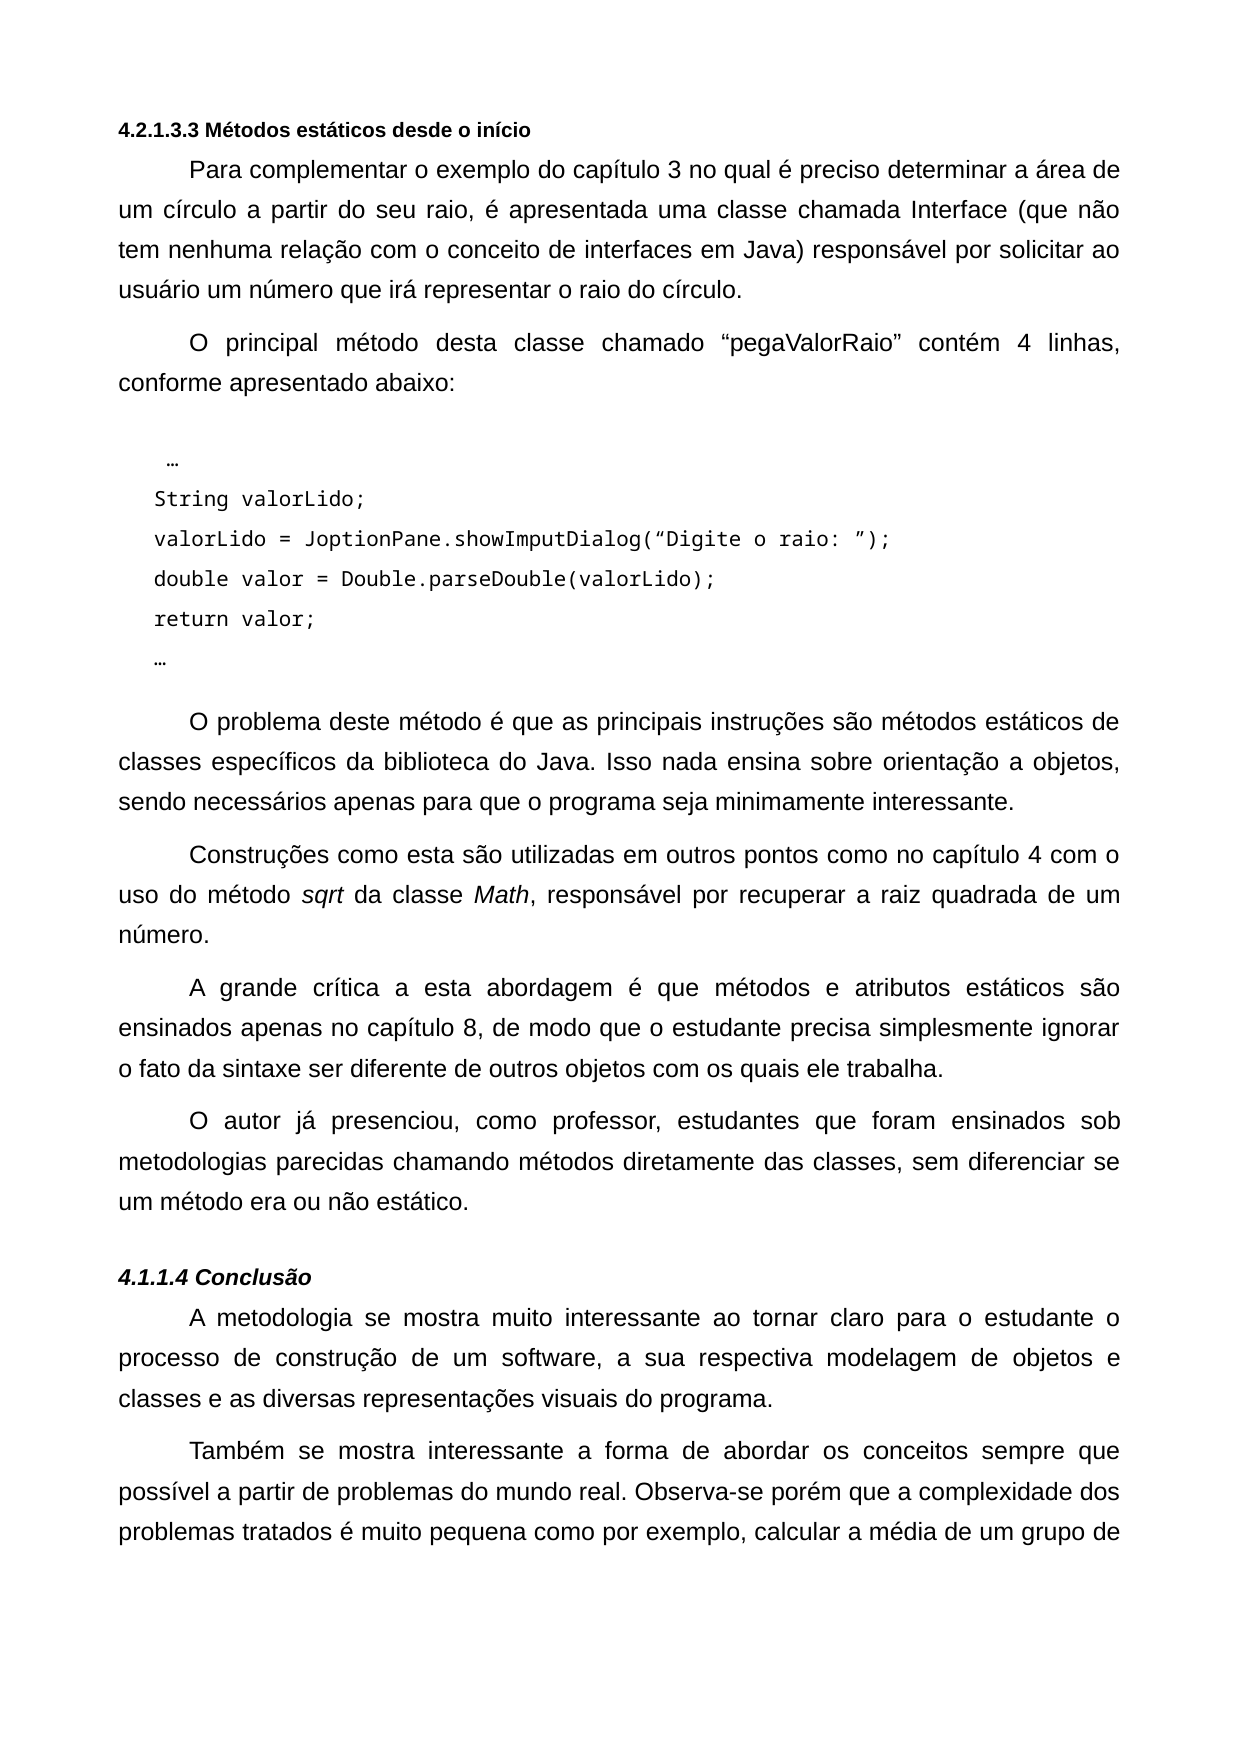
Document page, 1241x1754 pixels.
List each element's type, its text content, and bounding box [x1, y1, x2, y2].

text A metodologia se mostra muito interessante ao tornar claro para o estudante o processo de construção de um software, a sua respectiva modelagem de objetos e classes e as diversas representações visuais do programa. [118, 1303, 1122, 1412]
text Para complementar o exemplo do capítulo 3 no qual é preciso determinar a área de um círculo a partir do seu raio, é apresentada uma classe chamada Interface (que não tem nenhuma relação com o conceito de interfaces em Java) responsável por solicitar ao usuário um número que irá representar o raio do círculo. [118, 154, 1122, 304]
subtitle 4.1.1.4 Conclusão [118, 1264, 1122, 1291]
text … String valorLido; valorLido = JoptionPane.showImputDialog(“Digite o raio: ”); double valor = Double.parseDouble(valorLido); return valor; … [153, 444, 1122, 672]
text O problema deste método é que as principais instruções são métodos estáticos de classes específicos da biblioteca do Java. Isso nada ensina sobre orientação a objetos, sendo necessários apenas para que o programa seja minimamente interessante. [118, 707, 1122, 816]
text Construções como esta são utilizadas em outros pontos como no capítulo 4 com o uso do método sqrt da classe Math, responsável por recuperar a raiz quadrada de um número. [118, 840, 1122, 949]
text A grande crítica a esta abordagem é que métodos e atributos estáticos são ensinados apenas no capítulo 8, de modo que o estudante precisa simplesmente ignorar o fato da sintaxe ser diferente de outros objetos com os quais ele trabalha. [118, 973, 1122, 1082]
text Também se mostra interessante a forma de abordar os conceitos sempre que possível a partir de problemas do mundo real. Observa-se porém que a complexidade dos problemas tratados é muito pequena como por exemplo, calcular a média de um grupo de [118, 1436, 1122, 1546]
text O autor já presenciou, como professor, estudantes que foram ensinados sob metodologias parecidas chamando métodos diretamente das classes, sem diferenciar se um método era ou não estático. [118, 1106, 1122, 1215]
subtitle 4.2.1.3.3 Métodos estáticos desde o início [118, 118, 1122, 142]
text O principal método desta classe chamado “pegaValorRaio” contém 4 linhas, conforme apresentado abaixo: [118, 328, 1122, 397]
